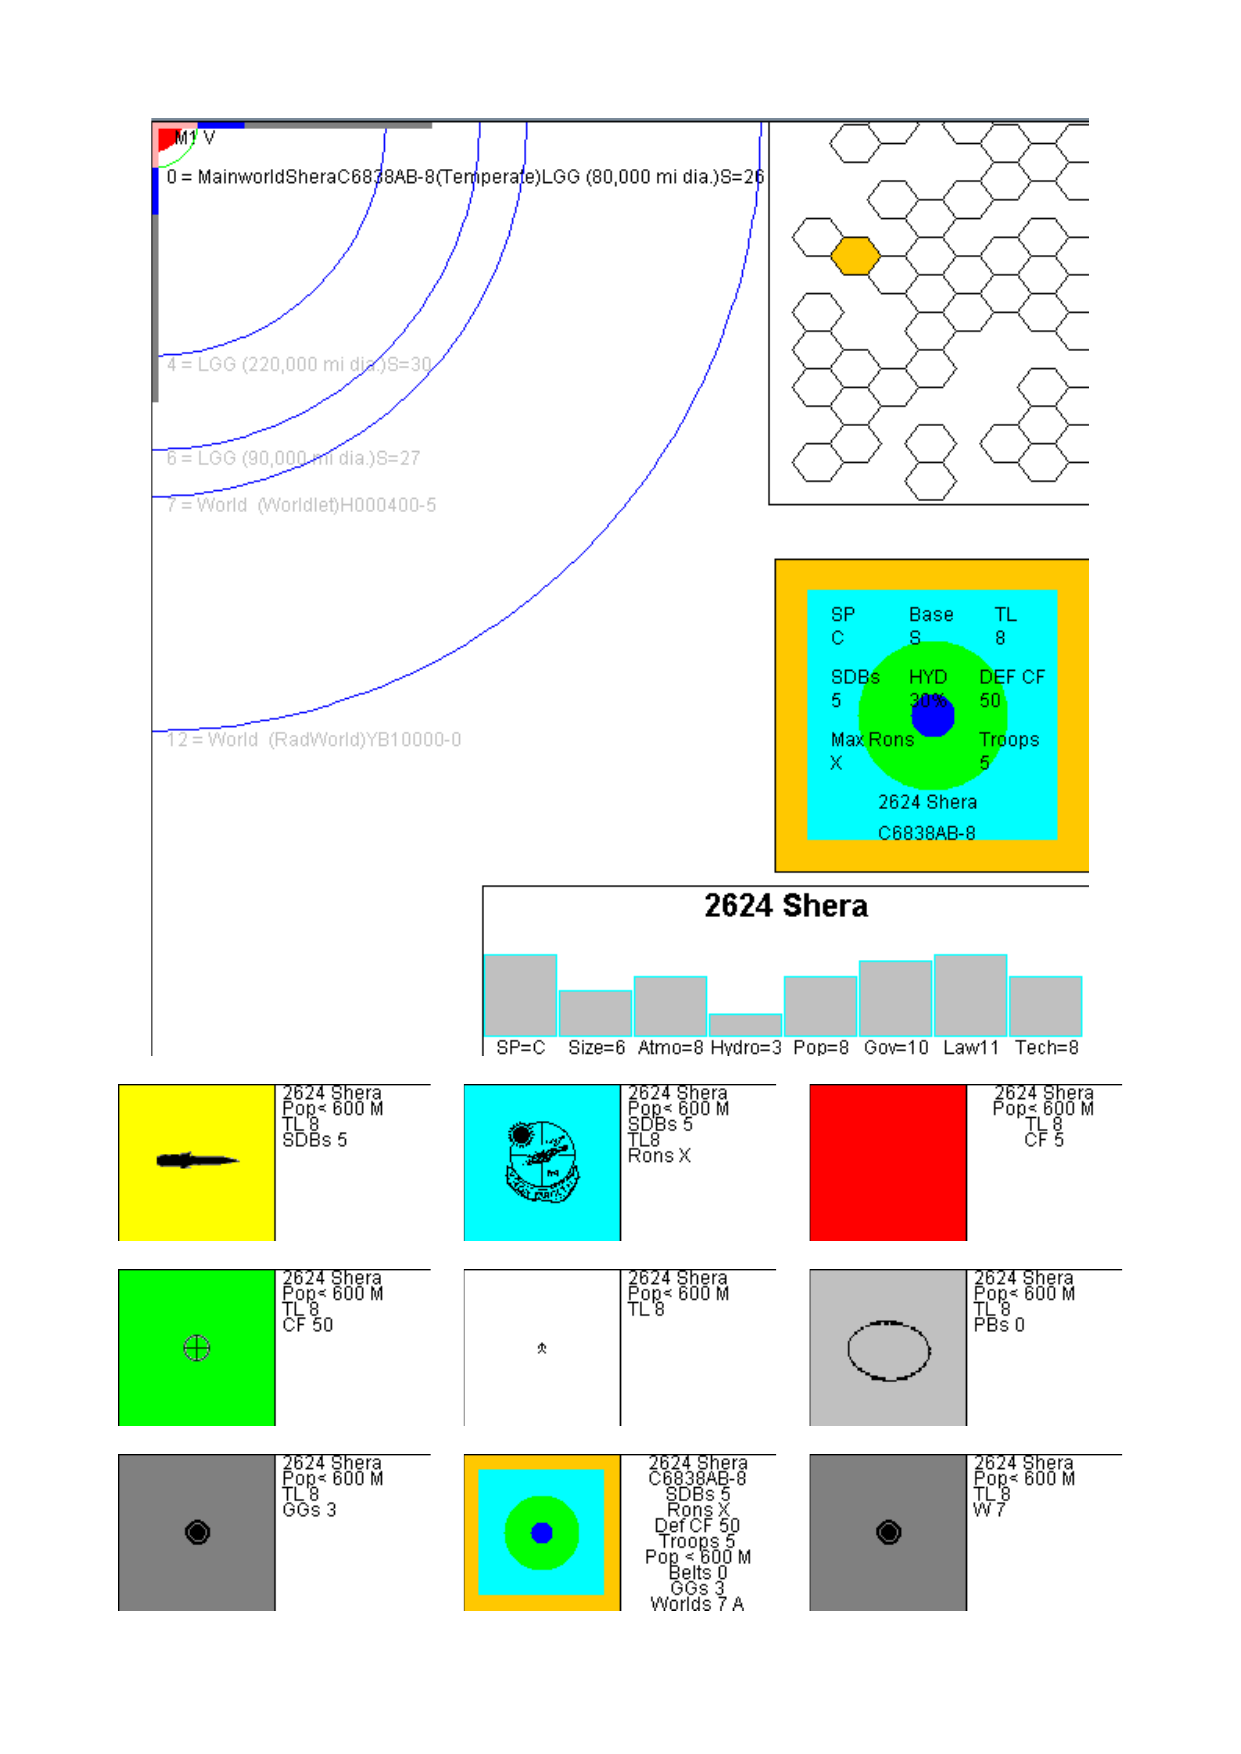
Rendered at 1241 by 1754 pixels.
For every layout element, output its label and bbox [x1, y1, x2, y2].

picture [463, 1269, 777, 1426]
picture [118, 1084, 431, 1241]
picture [118, 1269, 431, 1426]
picture [151, 118, 1089, 1056]
picture [809, 1454, 1123, 1611]
picture [809, 1084, 1123, 1241]
picture [463, 1084, 777, 1241]
picture [463, 1454, 777, 1611]
picture [118, 1454, 431, 1611]
picture [809, 1269, 1123, 1426]
